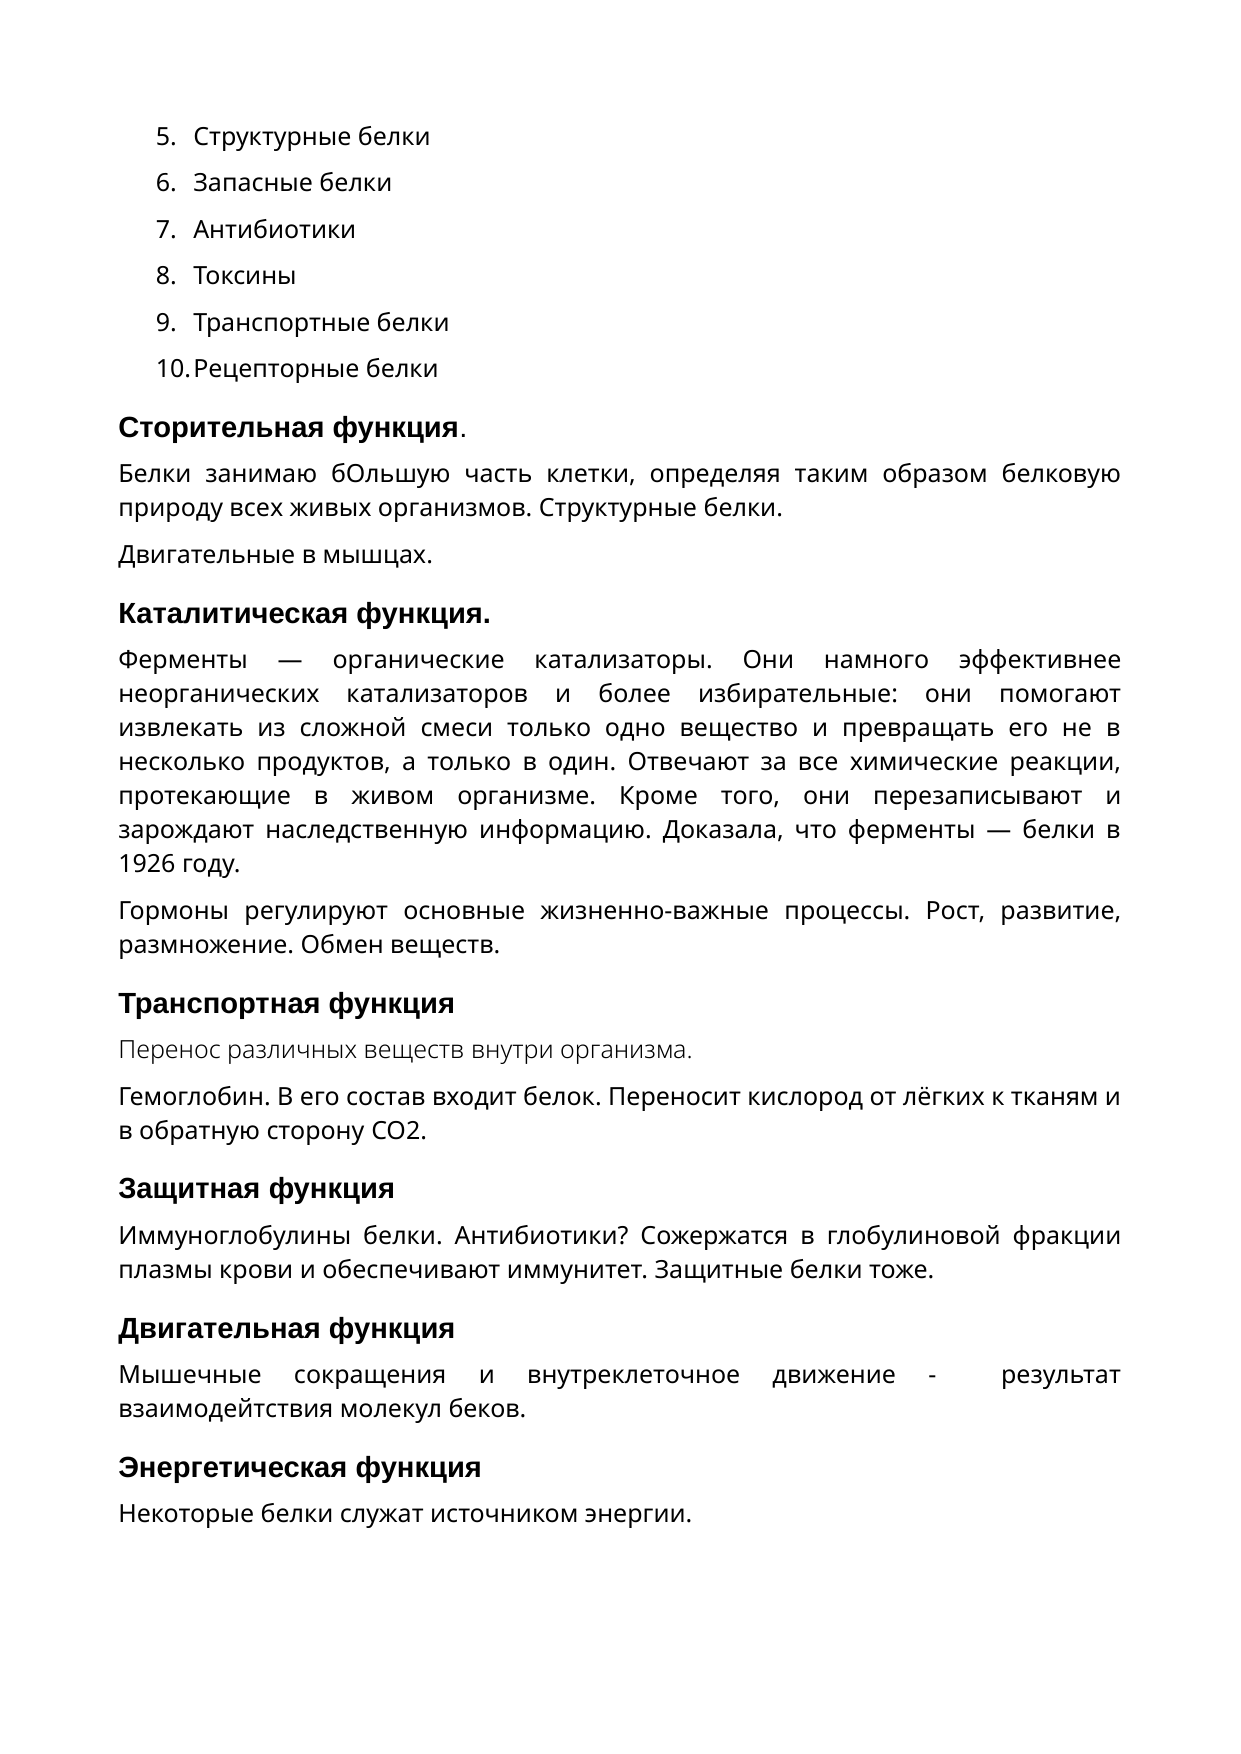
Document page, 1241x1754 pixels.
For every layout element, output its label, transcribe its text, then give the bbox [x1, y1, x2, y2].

text Белки занимаю бОльшую часть клетки, определяя таким образом белковую природу всех живых организмов. Структурные белки. [118, 456, 1122, 524]
list Структурные белки [156, 118, 1122, 152]
subtitle Энергетическая функция [118, 1450, 1122, 1483]
text Ферменты — органические катализаторы. Они намного эффективнее неорганических катализаторов и более избирательные: они помогают извлекать из сложной смеси только одно вещество и превращать его не в несколько продуктов, а только в один. Отвечают за все химические реакции, протекающие в живом организме. Кроме того, они перезаписывают и зарождают наследственную информацию. Доказала, что ферменты — белки в 1926 году. [118, 642, 1122, 880]
text Иммуноглобулины белки. Антибиотики? Сожержатся в глобулиновой фракции плазмы крови и обеспечивают иммунитет. Защитные белки тоже. [118, 1218, 1122, 1286]
subtitle Защитная функция [118, 1172, 1122, 1205]
text Гормоны регулируют основные жизненно-важные процессы. Рост, развитие, размножение. Обмен веществ. [118, 893, 1122, 961]
list Рецепторные белки [156, 351, 1122, 385]
list Транспортные белки [156, 304, 1122, 338]
text Мышечные сокращения и внутреклеточное движение - результат взаимодейтствия молекул беков. [118, 1357, 1122, 1425]
text Гемоглобин. В его состав входит белок. Переносит кислород от лёгких к тканям и в обратную сторону CO2. [118, 1078, 1122, 1147]
text Перенос различных веществ внутри организма. [118, 1032, 1122, 1066]
text Двигательные в мышцах. [118, 537, 1122, 571]
list Запасные белки [156, 165, 1122, 199]
subtitle Сторительная функция. [118, 410, 1122, 443]
subtitle Каталитическая функция. [118, 596, 1122, 629]
text Некоторые белки служат источником энергии. [118, 1496, 1122, 1530]
subtitle Транспортная функция [118, 986, 1122, 1019]
subtitle Двигательная функция [118, 1311, 1122, 1344]
list Токсины [156, 258, 1122, 292]
list Антибиотики [156, 211, 1122, 245]
